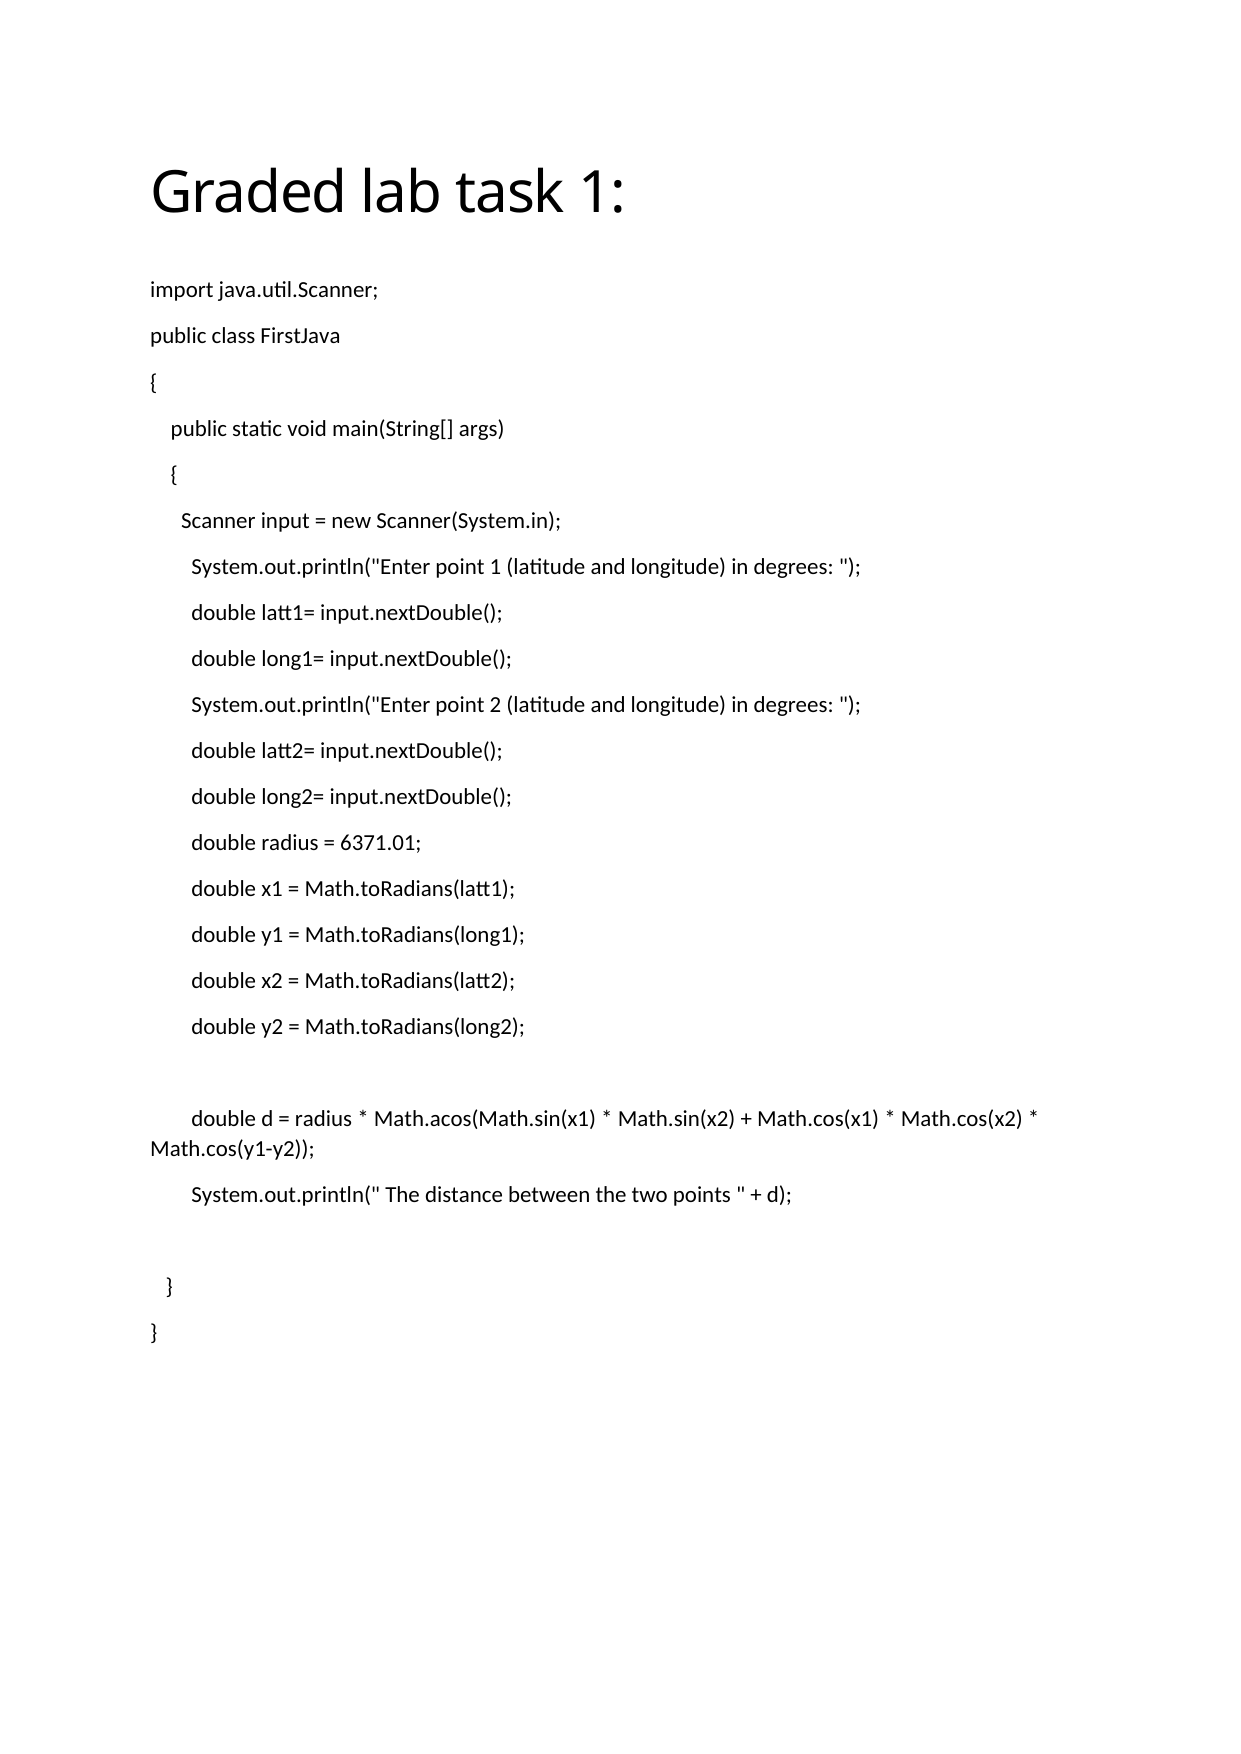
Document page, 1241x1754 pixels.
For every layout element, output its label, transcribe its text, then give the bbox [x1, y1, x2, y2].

text public class FirstJava [150, 322, 1090, 349]
text double y1 = Math.toRadians(long1); [150, 920, 1090, 948]
title Graded lab task 1: [150, 150, 1090, 229]
text } [150, 1272, 1090, 1300]
text double d = radius * Math.acos(Math.sin(x1) * Math.sin(x2) + Math.cos(x1) * Math.cos(x2) * Math.cos(y1-y2)); [150, 1104, 1090, 1162]
text double x2 = Math.toRadians(latt2); [150, 966, 1090, 994]
text { [150, 368, 1090, 396]
text } [150, 1318, 1090, 1346]
text double long1= input.nextDouble(); [150, 644, 1090, 672]
text System.out.println("Enter point 1 (latitude and longitude) in degrees: "); [150, 552, 1090, 580]
text double long2= input.nextDouble(); [150, 782, 1090, 810]
text import java.util.Scanner; [150, 276, 1090, 303]
text double latt2= input.nextDouble(); [150, 736, 1090, 764]
text double x1 = Math.toRadians(latt1); [150, 874, 1090, 902]
text Scanner input = new Scanner(System.in); [150, 506, 1090, 534]
text public static void main(String[] args) [150, 414, 1090, 442]
text { [150, 460, 1090, 488]
text double latt1= input.nextDouble(); [150, 598, 1090, 626]
text double radius = 6371.01; [150, 828, 1090, 856]
text System.out.println(" The distance between the two points " + d); [150, 1180, 1090, 1208]
text System.out.println("Enter point 2 (latitude and longitude) in degrees: "); [150, 690, 1090, 718]
text double y2 = Math.toRadians(long2); [150, 1012, 1090, 1040]
